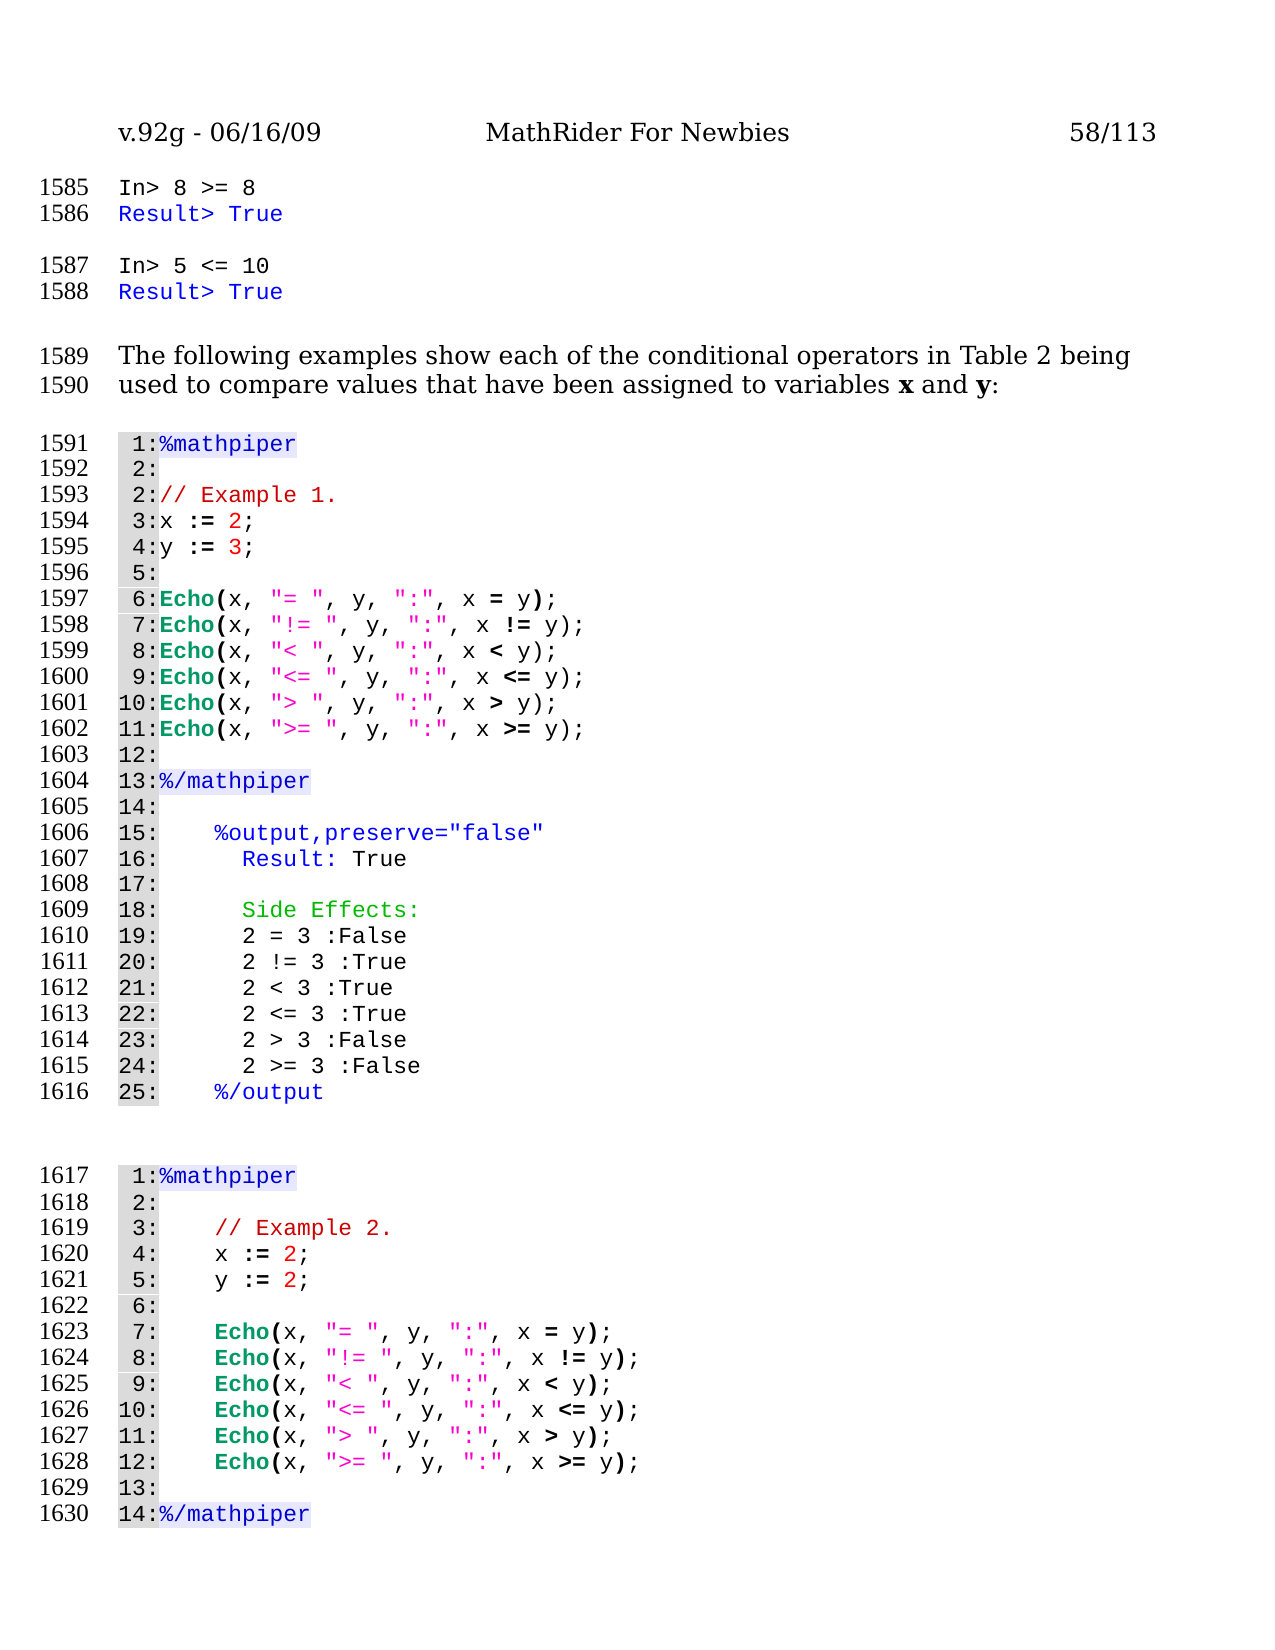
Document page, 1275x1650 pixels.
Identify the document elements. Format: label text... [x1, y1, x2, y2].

text 18: Side Effects: [118, 899, 1157, 925]
text 9:Echo(x, "<= ", y, ":", x <= y); [118, 665, 1157, 691]
text 20: 2 != 3 :True [118, 951, 1157, 977]
text 10: Echo(x, "<= ", y, ":", x <= y); [118, 1398, 1157, 1424]
text 7: Echo(x, "= ", y, ":", x = y); [118, 1321, 1157, 1346]
text 3:x := 2; [118, 510, 1157, 536]
text Result> True [118, 281, 1157, 306]
text In> 8 >= 8 [118, 177, 1157, 203]
text 13: [118, 1476, 1157, 1502]
text 6:Echo(x, "= ", y, ":", x = y); [118, 587, 1157, 613]
text 22: 2 <= 3 :True [118, 1002, 1157, 1028]
text 25: %/output [118, 1080, 1157, 1106]
text In> 5 <= 10 [118, 254, 1157, 281]
text 8: Echo(x, "!= ", y, ":", x != y); [118, 1346, 1157, 1372]
text 6: [118, 1294, 1157, 1321]
text 15: %output,preserve="false" [118, 821, 1157, 847]
text 1:%mathpiper [118, 1165, 1157, 1191]
text 11:Echo(x, ">= ", y, ":", x >= y); [118, 717, 1157, 743]
text 1:%mathpiper [118, 432, 1157, 458]
text 5: y := 2; [118, 1269, 1157, 1294]
text 16: Result: True [118, 847, 1157, 873]
text Result> True [118, 203, 1157, 229]
text 4:y := 3; [118, 536, 1157, 562]
text 14:%/mathpiper [118, 1502, 1157, 1528]
text 4: x := 2; [118, 1243, 1157, 1269]
text 24: 2 >= 3 :False [118, 1054, 1157, 1080]
text 7:Echo(x, "!= ", y, ":", x != y); [118, 613, 1157, 639]
text 12: Echo(x, ">= ", y, ":", x >= y); [118, 1450, 1157, 1476]
text 14: [118, 795, 1157, 821]
text 2: [118, 1191, 1157, 1217]
text 2:// Example 1. [118, 484, 1157, 510]
text 13:%/mathpiper [118, 769, 1157, 795]
text 17: [118, 873, 1157, 899]
text 12: [118, 743, 1157, 769]
text The following examples show each of the conditional operators in Table 2 being used to compare values that have been assigned to variables x and y: [118, 341, 1157, 400]
text 8:Echo(x, "< ", y, ":", x < y); [118, 639, 1157, 665]
text 3: // Example 2. [118, 1217, 1157, 1243]
text 10:Echo(x, "> ", y, ":", x > y); [118, 691, 1157, 717]
text 11: Echo(x, "> ", y, ":", x > y); [118, 1424, 1157, 1450]
text 2: [118, 458, 1157, 484]
text 19: 2 = 3 :False [118, 925, 1157, 951]
text 23: 2 > 3 :False [118, 1028, 1157, 1054]
text 21: 2 < 3 :True [118, 977, 1157, 1002]
text 9: Echo(x, "< ", y, ":", x < y); [118, 1372, 1157, 1398]
text 5: [118, 562, 1157, 587]
